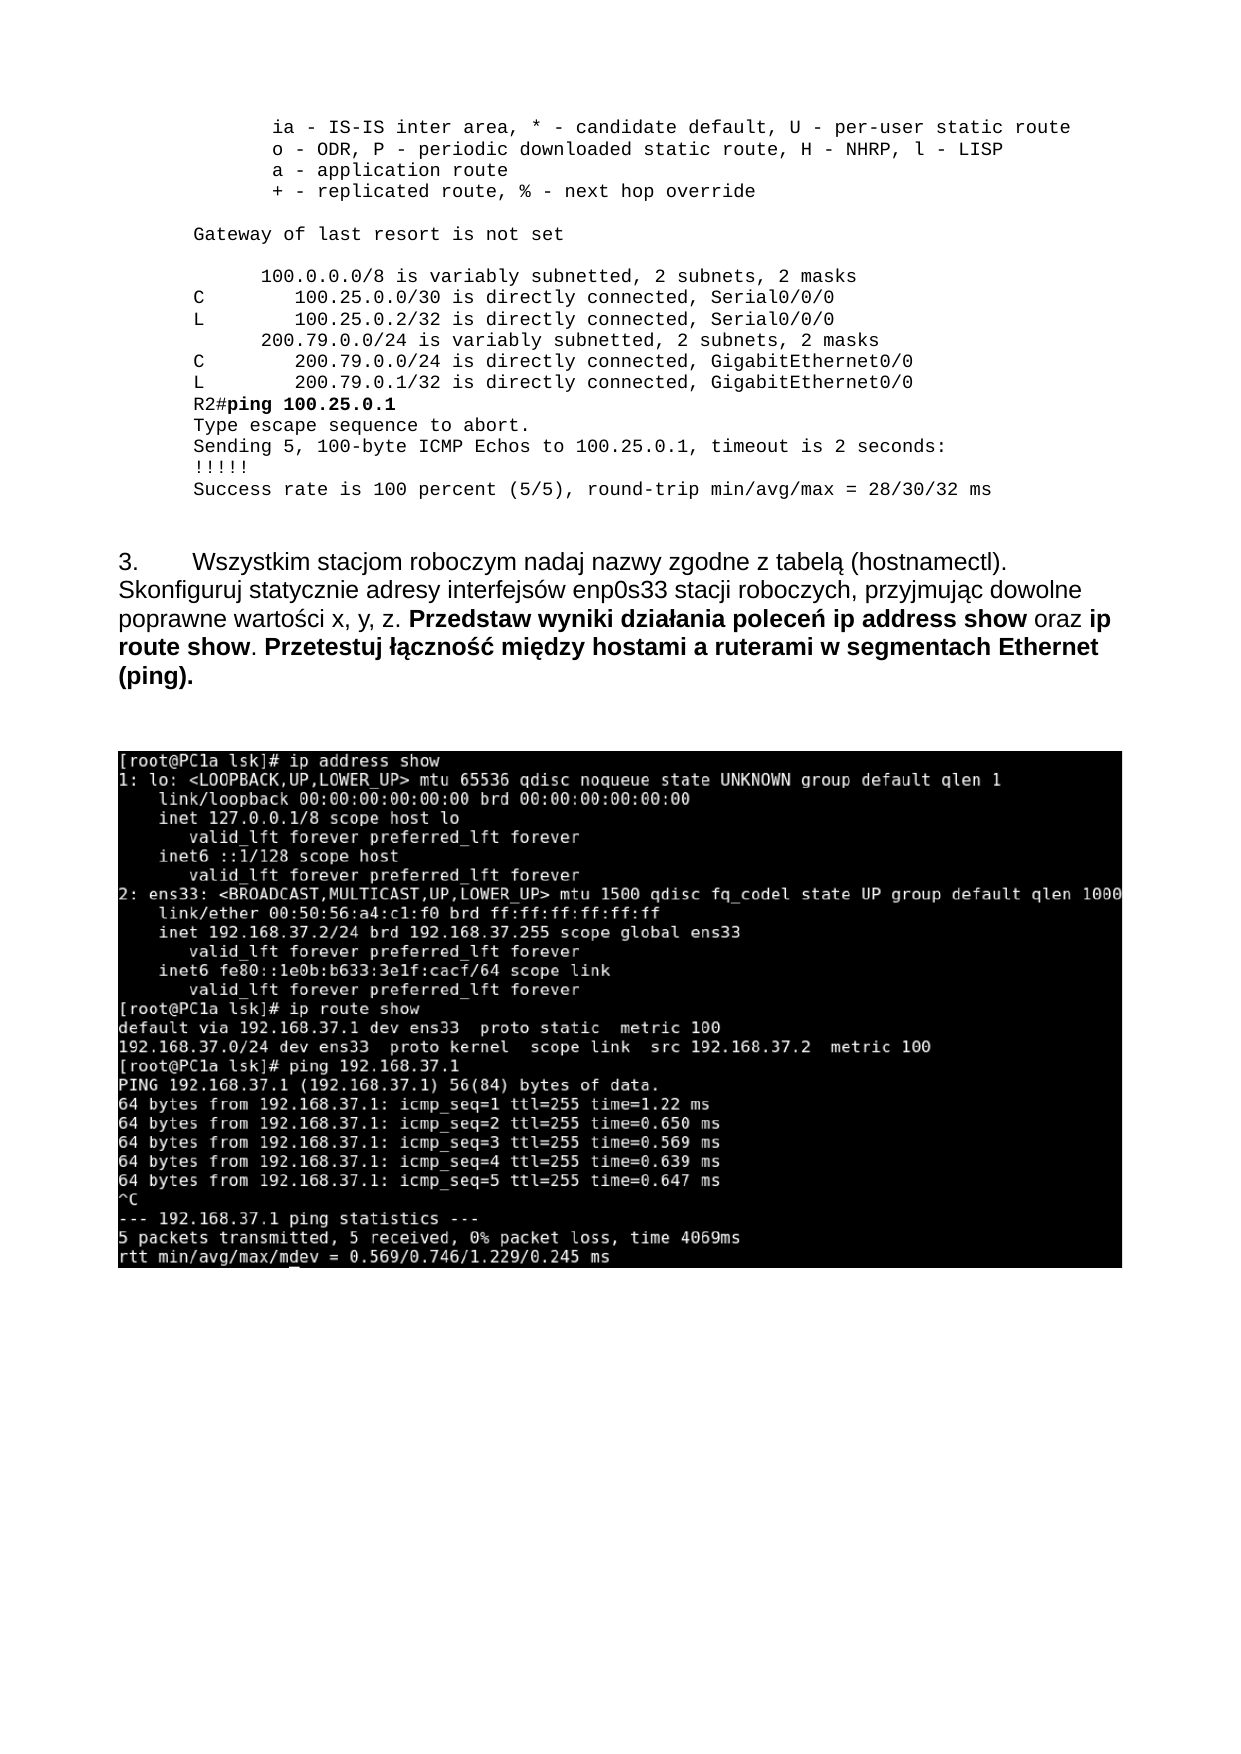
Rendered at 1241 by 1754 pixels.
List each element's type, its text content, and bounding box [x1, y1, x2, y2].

picture [118, 751, 1123, 1268]
text C 200.79.0.0/24 is directly connected, GigabitEthernet0/0 [193, 352, 1122, 373]
subtitle Wszystkim stacjom roboczym nadaj nazwy zgodne z tabelą (hostnamectl). Skonfiguruj statycznie adresy interfejsów enp0s33 stacji roboczych, przyjmując dowolne poprawne wartości x, y, z. Przedstaw wyniki działania poleceń ip address show oraz ip route show. Przetestuj łączność między hostami a ruterami w segmentach Ethernet (ping). [118, 547, 1122, 689]
text 100.0.0.0/8 is variably subnetted, 2 subnets, 2 masks [193, 267, 1122, 288]
text L 100.25.0.2/32 is directly connected, Serial0/0/0 [193, 309, 1122, 331]
text Sending 5, 100-byte ICMP Echos to 100.25.0.1, timeout is 2 seconds: [193, 437, 1122, 458]
text Success rate is 100 percent (5/5), round-trip min/avg/max = 28/30/32 ms [193, 479, 1122, 501]
text ia - IS-IS inter area, * - candidate default, U - per-user static route [193, 118, 1122, 139]
text C 100.25.0.0/30 is directly connected, Serial0/0/0 [193, 288, 1122, 309]
text Gateway of last resort is not set [193, 224, 1122, 246]
text R2#ping 100.25.0.1 [193, 394, 1122, 416]
text 200.79.0.0/24 is variably subnetted, 2 subnets, 2 masks [193, 331, 1122, 352]
text o - ODR, P - periodic downloaded static route, H - NHRP, l - LISP [193, 139, 1122, 161]
text a - application route [193, 161, 1122, 182]
text !!!!! [193, 458, 1122, 479]
text + - replicated route, % - next hop override [193, 182, 1122, 203]
text L 200.79.0.1/32 is directly connected, GigabitEthernet0/0 [193, 373, 1122, 394]
text Type escape sequence to abort. [193, 416, 1122, 437]
